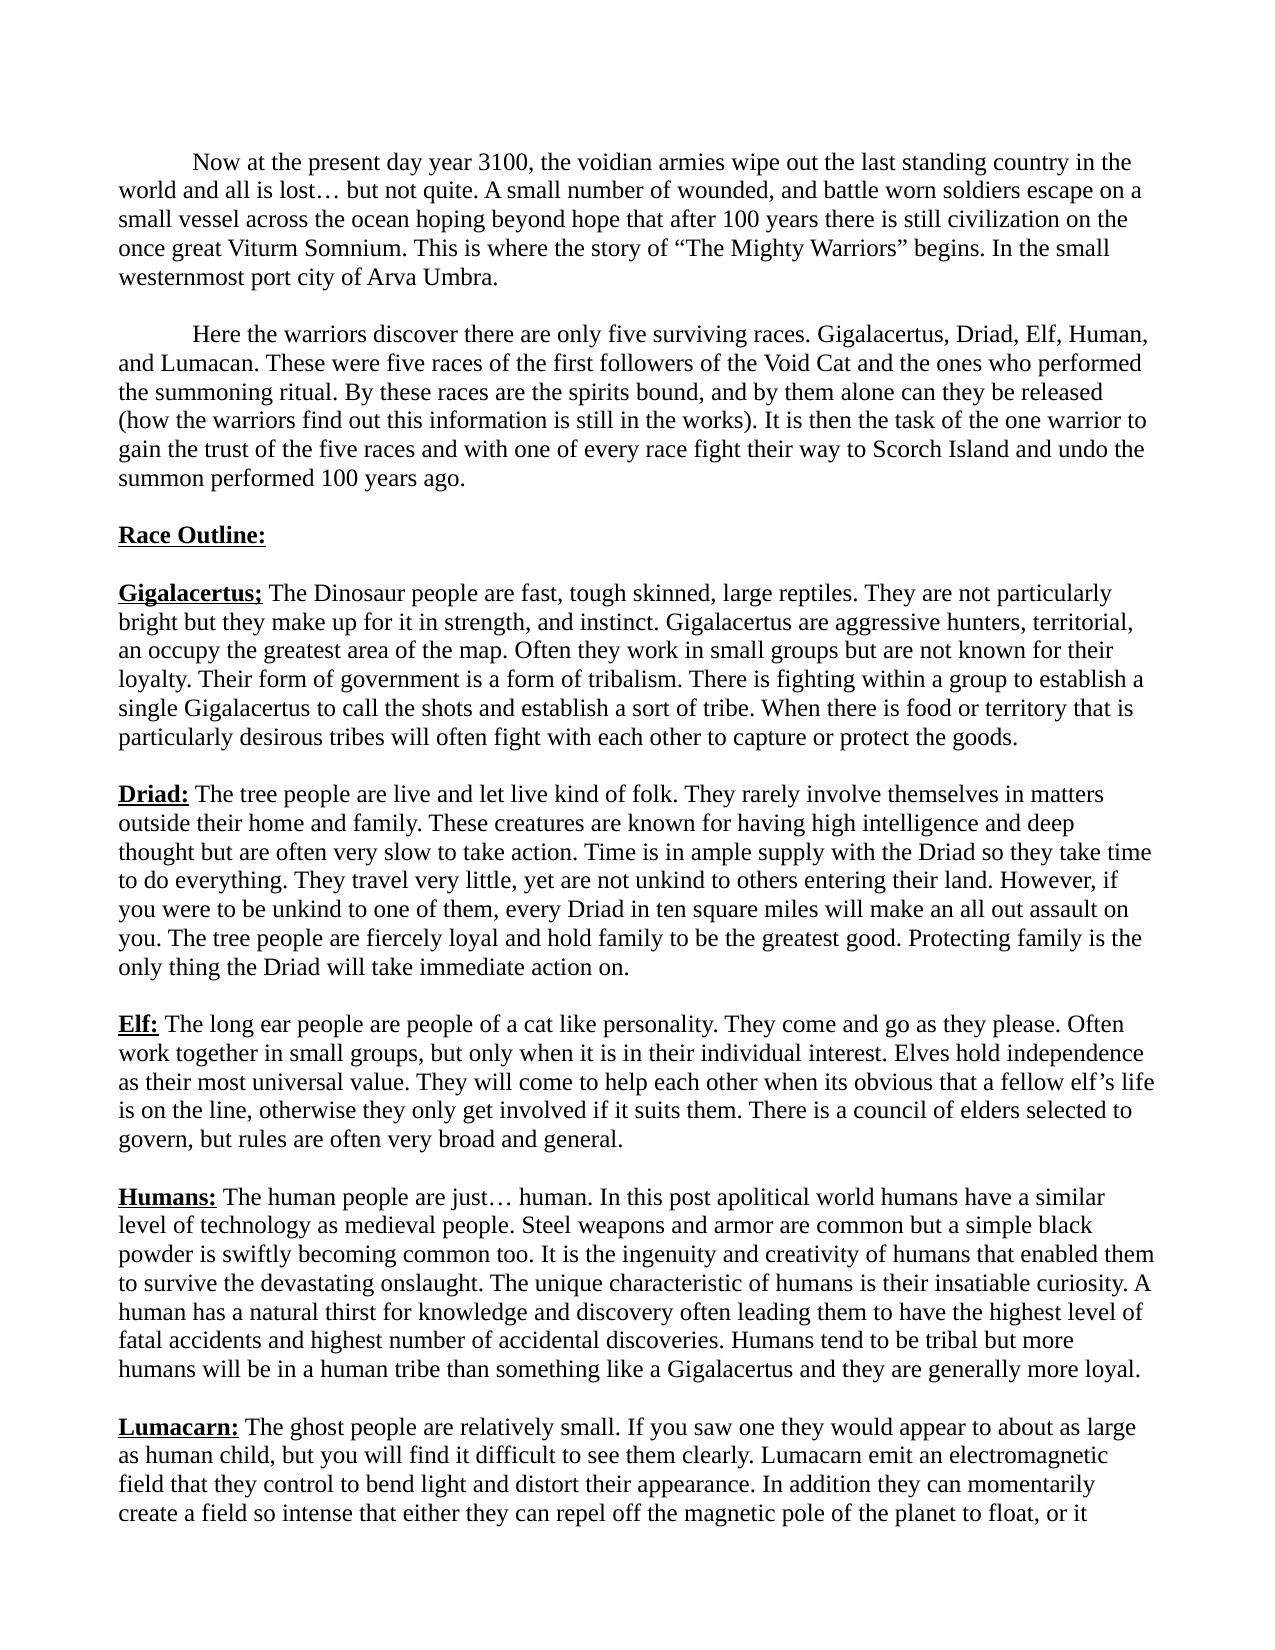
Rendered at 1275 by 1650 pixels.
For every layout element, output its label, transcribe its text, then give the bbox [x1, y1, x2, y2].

text Humans: The human people are just… human. In this post apolitical world humans have a similar level of technology as medieval people. Steel weapons and armor are common but a simple black powder is swiftly becoming common too. It is the ingenuity and creativity of humans that enabled them to survive the devastating onslaught. The unique characteristic of humans is their insatiable curiosity. A human has a natural thirst for knowledge and discovery often leading them to have the highest level of fatal accidents and highest number of accidental discoveries. Humans tend to be tribal but more humans will be in a human tribe than something like a Gigalacertus and they are generally more loyal. [118, 1182, 1157, 1383]
text Now at the present day year 3100, the voidian armies wipe out the last standing country in the world and all is lost… but not quite. A small number of wounded, and battle worn soldiers escape on a small vessel across the ocean hoping beyond hope that after 100 years there is still civilization on the once great Viturm Somnium. This is where the story of “The Mighty Warriors” begins. In the small westernmost port city of Arva Umbra. [118, 147, 1157, 291]
text Lumacarn: The ghost people are relatively small. If you saw one they would appear to about as large as human child, but you will find it difficult to see them clearly. Lumacarn emit an electromagnetic field that they control to bend light and distort their appearance. In addition they can momentarily create a field so intense that either they can repel off the magnetic pole of the planet to float, or it [118, 1412, 1157, 1527]
text Here the warriors discover there are only five surviving races. Gigalacertus, Driad, Elf, Human, and Lumacan. These were five races of the first followers of the Void Cat and the ones who performed the summoning ritual. By these races are the spirits bound, and by them alone can they be released (how the warriors find out this information is still in the works). It is then the task of the one warrior to gain the trust of the five races and with one of every race fight their way to Scorch Island and undo the summon performed 100 years ago. [118, 319, 1157, 492]
text Elf: The long ear people are people of a cat like personality. They come and go as they please. Often work together in small groups, but only when it is in their individual interest. Elves hold independence as their most universal value. They will come to help each other when its obvious that a fellow elf’s life is on the line, otherwise they only get involved if it suits them. There is a council of elders selected to govern, but rules are often very broad and general. [118, 1009, 1157, 1153]
text Gigalacertus; The Dinosaur people are fast, tough skinned, large reptiles. They are not particularly bright but they make up for it in strength, and instinct. Gigalacertus are aggressive hunters, territorial, an occupy the greatest area of the map. Often they work in small groups but are not known for their loyalty. Their form of government is a form of tribalism. There is fighting within a group to establish a single Gigalacertus to call the shots and establish a sort of tribe. When there is food or territory that is particularly desirous tribes will often fight with each other to capture or protect the goods. [118, 578, 1157, 751]
text Race Outline: [118, 521, 1157, 549]
text Driad: The tree people are live and let live kind of folk. They rarely involve themselves in matters outside their home and family. These creatures are known for having high intelligence and deep thought but are often very slow to take action. Time is in ample supply with the Driad so they take time to do everything. They travel very little, yet are not unkind to others entering their land. However, if you were to be unkind to one of them, every Driad in ten square miles will make an all out assault on you. The tree people are fiercely loyal and hold family to be the greatest good. Protecting family is the only thing the Driad will take immediate action on. [118, 779, 1157, 981]
